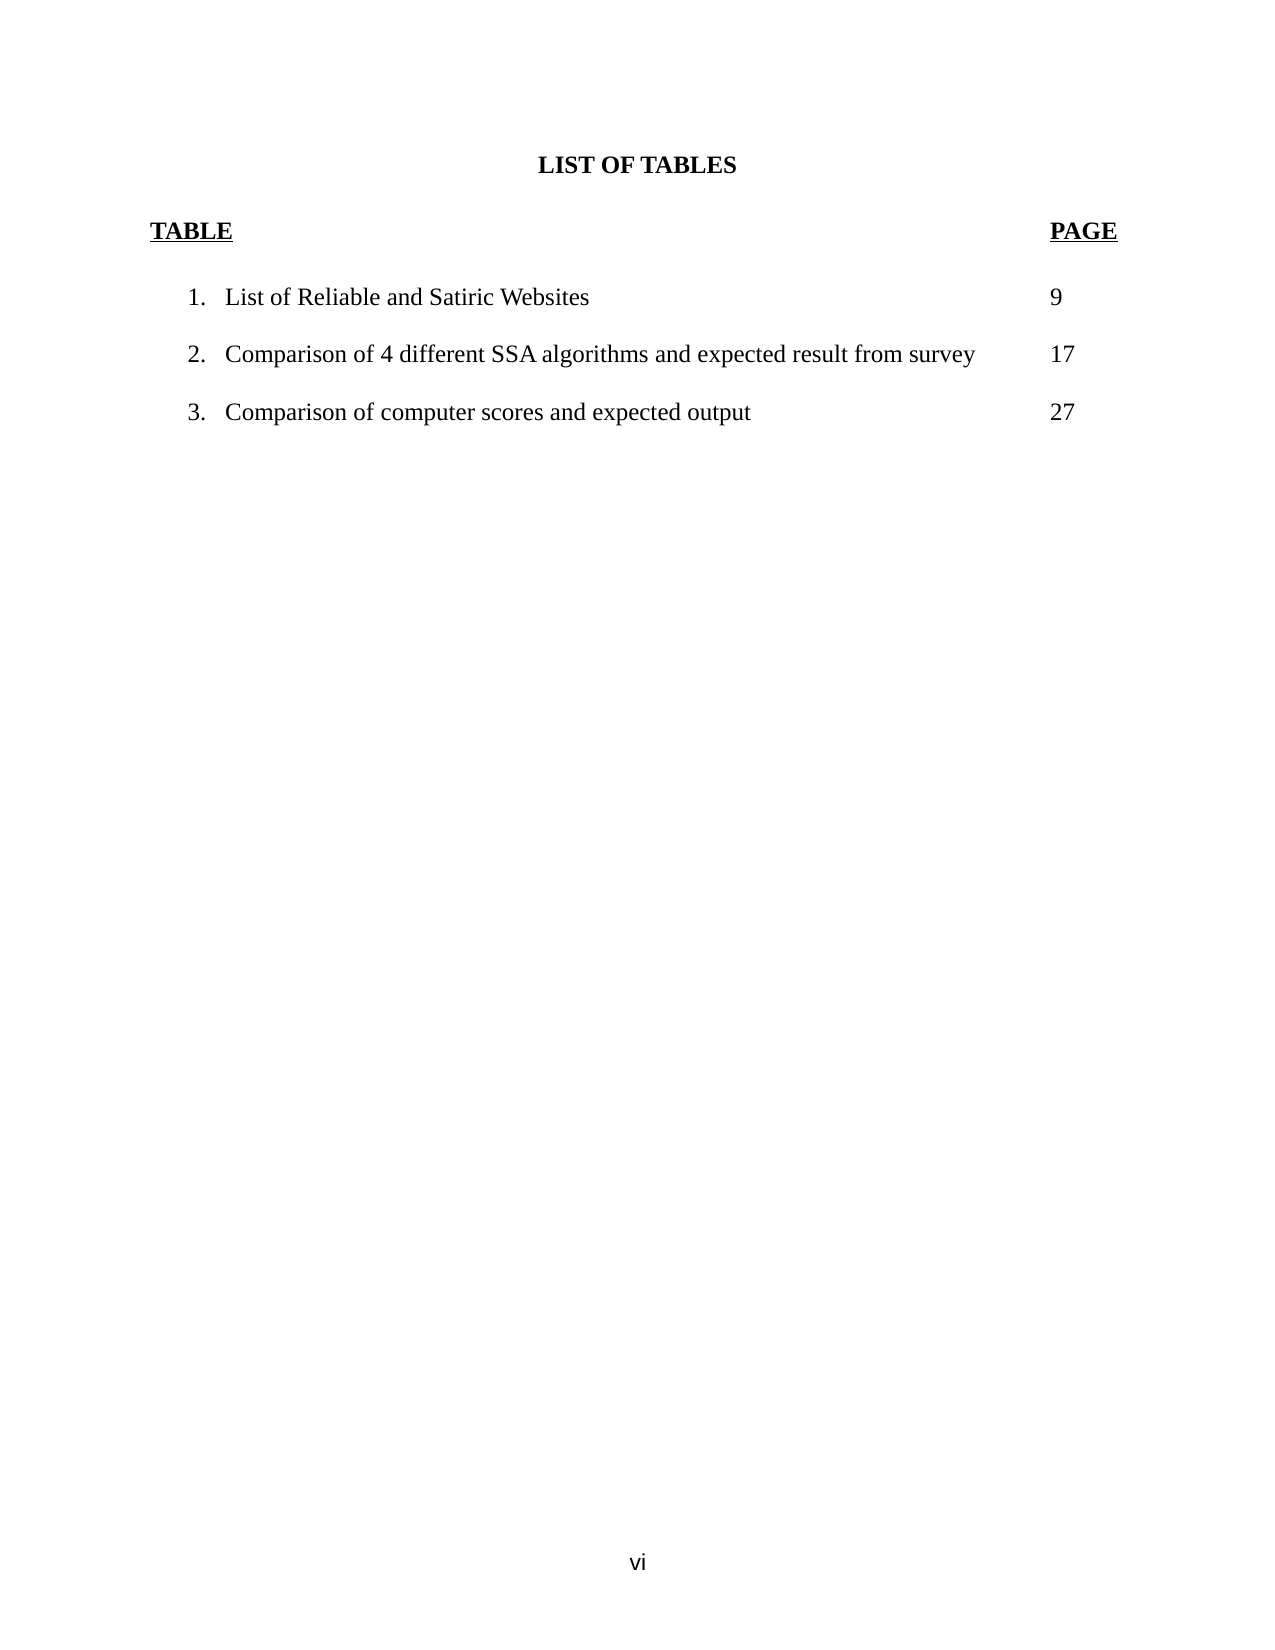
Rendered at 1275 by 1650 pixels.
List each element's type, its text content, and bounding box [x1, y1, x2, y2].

list List of Reliable and Satiric Websites 9 [187, 282, 1125, 311]
text LIST OF TABLES [150, 150, 1125, 179]
list Comparison of computer scores and expected output 27 [187, 397, 1125, 426]
text TABLE PAGE [150, 216, 1125, 245]
list Comparison of 4 different SSA algorithms and expected result from survey 17 [187, 339, 1125, 368]
